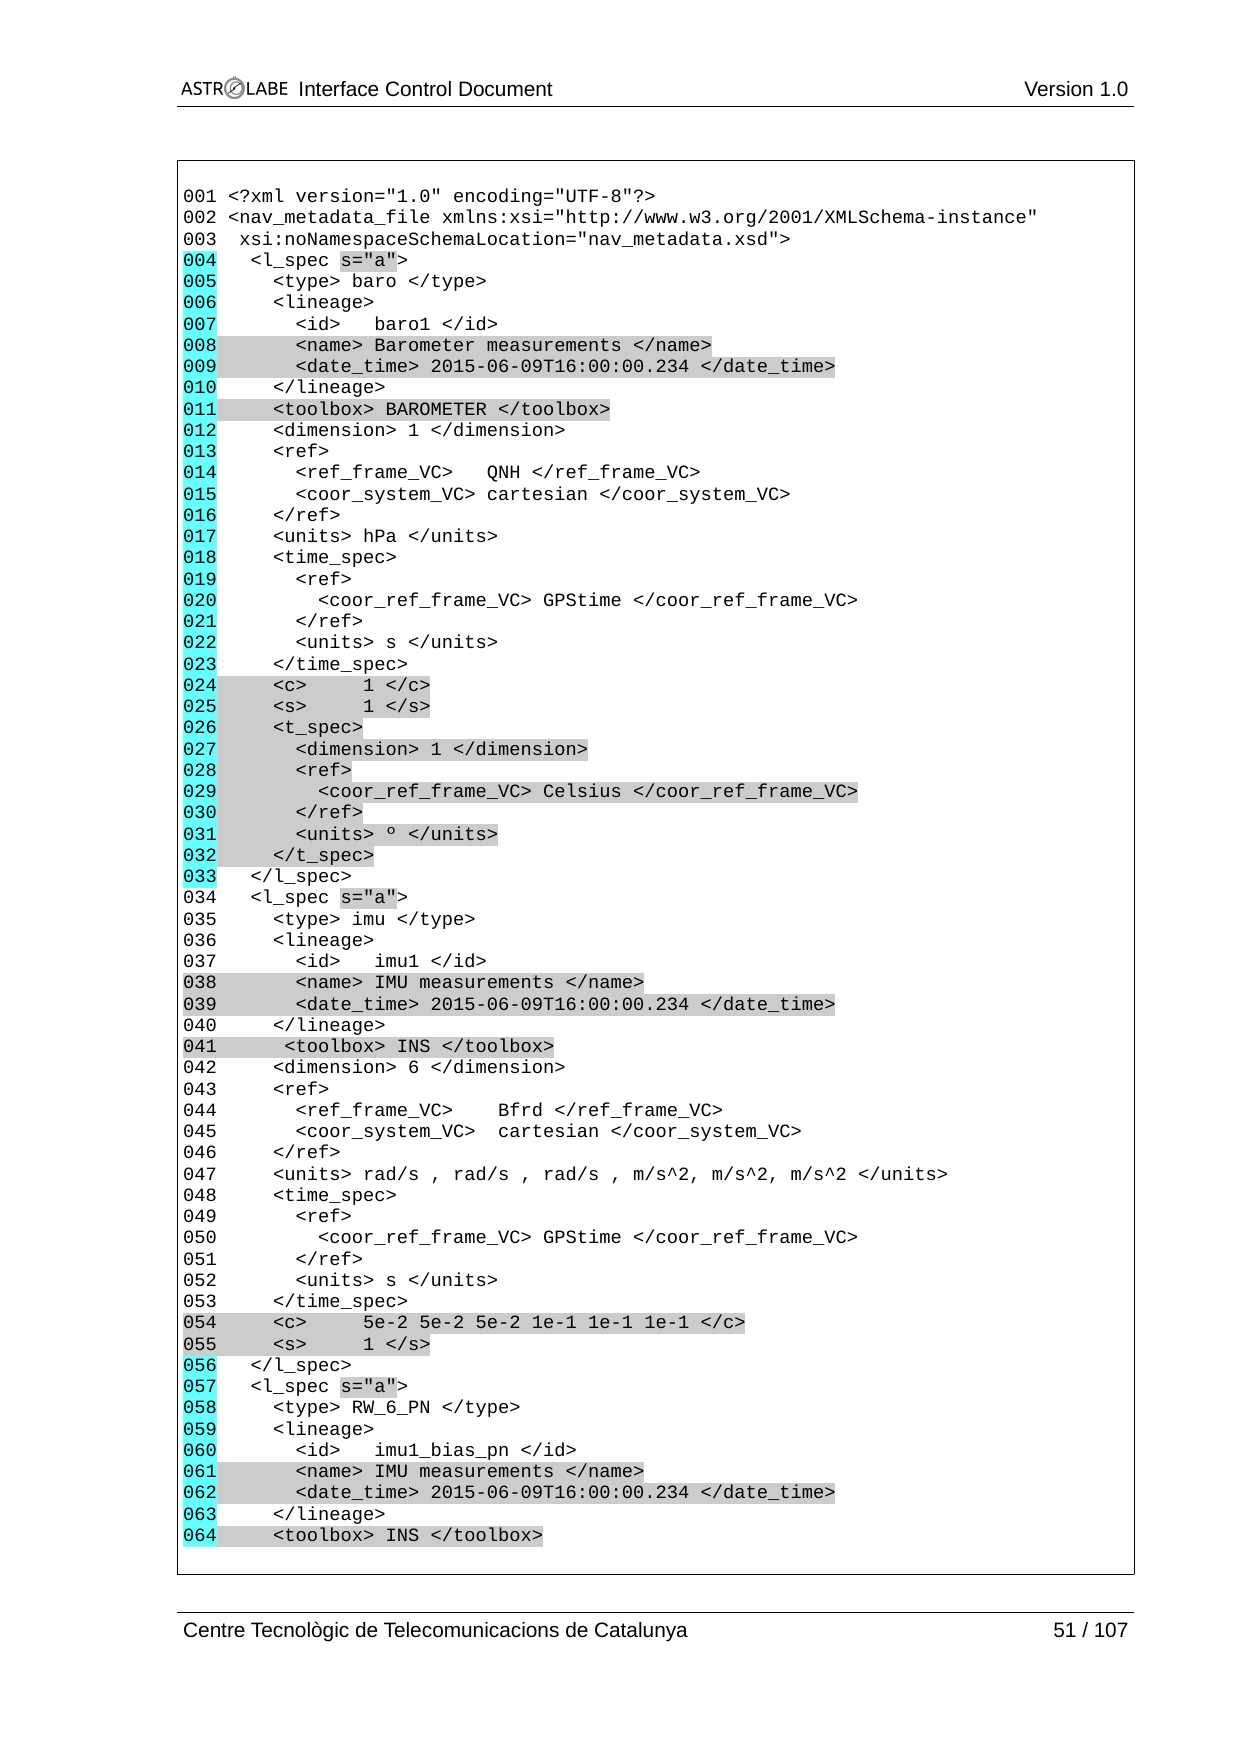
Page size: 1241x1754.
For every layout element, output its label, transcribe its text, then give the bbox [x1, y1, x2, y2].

picture [181, 76, 288, 99]
table_header 001 <?xml version="1.0" encoding="UTF-8"?> 002 <nav_metadata_file xmlns:xsi="http://www.w3.org/2001/XMLSchema-instance" 003 xsi:noNamespaceSchemaLocation="nav_metadata.xsd"> 004 <l_spec s="a"> 005 <type> baro </type> 006 <lineage> 007 <id> baro1 </id> 008 <name> Barometer measurements </name> 009 <date_time> 2015-06-09T16:00:00.234 </date_time> 010 </lineage> 011 <toolbox> BAROMETER </toolbox> 012 <dimension> 1 </dimension> 013 <ref> 014 <ref_frame_VC> QNH </ref_frame_VC> 015 <coor_system_VC> cartesian </coor_system_VC> 016 </ref> 017 <units> hPa </units> 018 <time_spec> 019 <ref> 020 <coor_ref_frame_VC> GPStime </coor_ref_frame_VC> 021 </ref> 022 <units> s </units> 023 </time_spec> 024 <c> 1 </c> 025 <s> 1 </s> 026 <t_spec> 027 <dimension> 1 </dimension> 028 <ref> 029 <coor_ref_frame_VC> Celsius </coor_ref_frame_VC> 030 </ref> 031 <units> º </units> 032 </t_spec> 033 </l_spec> 034 <l_spec s="a"> 035 <type> imu </type> 036 <lineage> 037 <id> imu1 </id> 038 <name> IMU measurements </name> 039 <date_time> 2015-06-09T16:00:00.234 </date_time> 040 </lineage> 041 <toolbox> INS </toolbox> 042 <dimension> 6 </dimension> 043 <ref> 044 <ref_frame_VC> Bfrd </ref_frame_VC> 045 <coor_system_VC> cartesian </coor_system_VC> 046 </ref> 047 <units> rad/s , rad/s , rad/s , m/s^2, m/s^2, m/s^2 </units> 048 <time_spec> 049 <ref> 050 <coor_ref_frame_VC> GPStime </coor_ref_frame_VC> 051 </ref> 052 <units> s </units> 053 </time_spec> 054 <c> 5e-2 5e-2 5e-2 1e-1 1e-1 1e-1 </c> 055 <s> 1 </s> 056 </l_spec> 057 <l_spec s="a"> 058 <type> RW_6_PN </type> 059 <lineage> 060 <id> imu1_bias_pn </id> 061 <name> IMU measurements </name> 062 <date_time> 2015-06-09T16:00:00.234 </date_time> 063 </lineage> 064 <toolbox> INS </toolbox> [178, 161, 1134, 1574]
